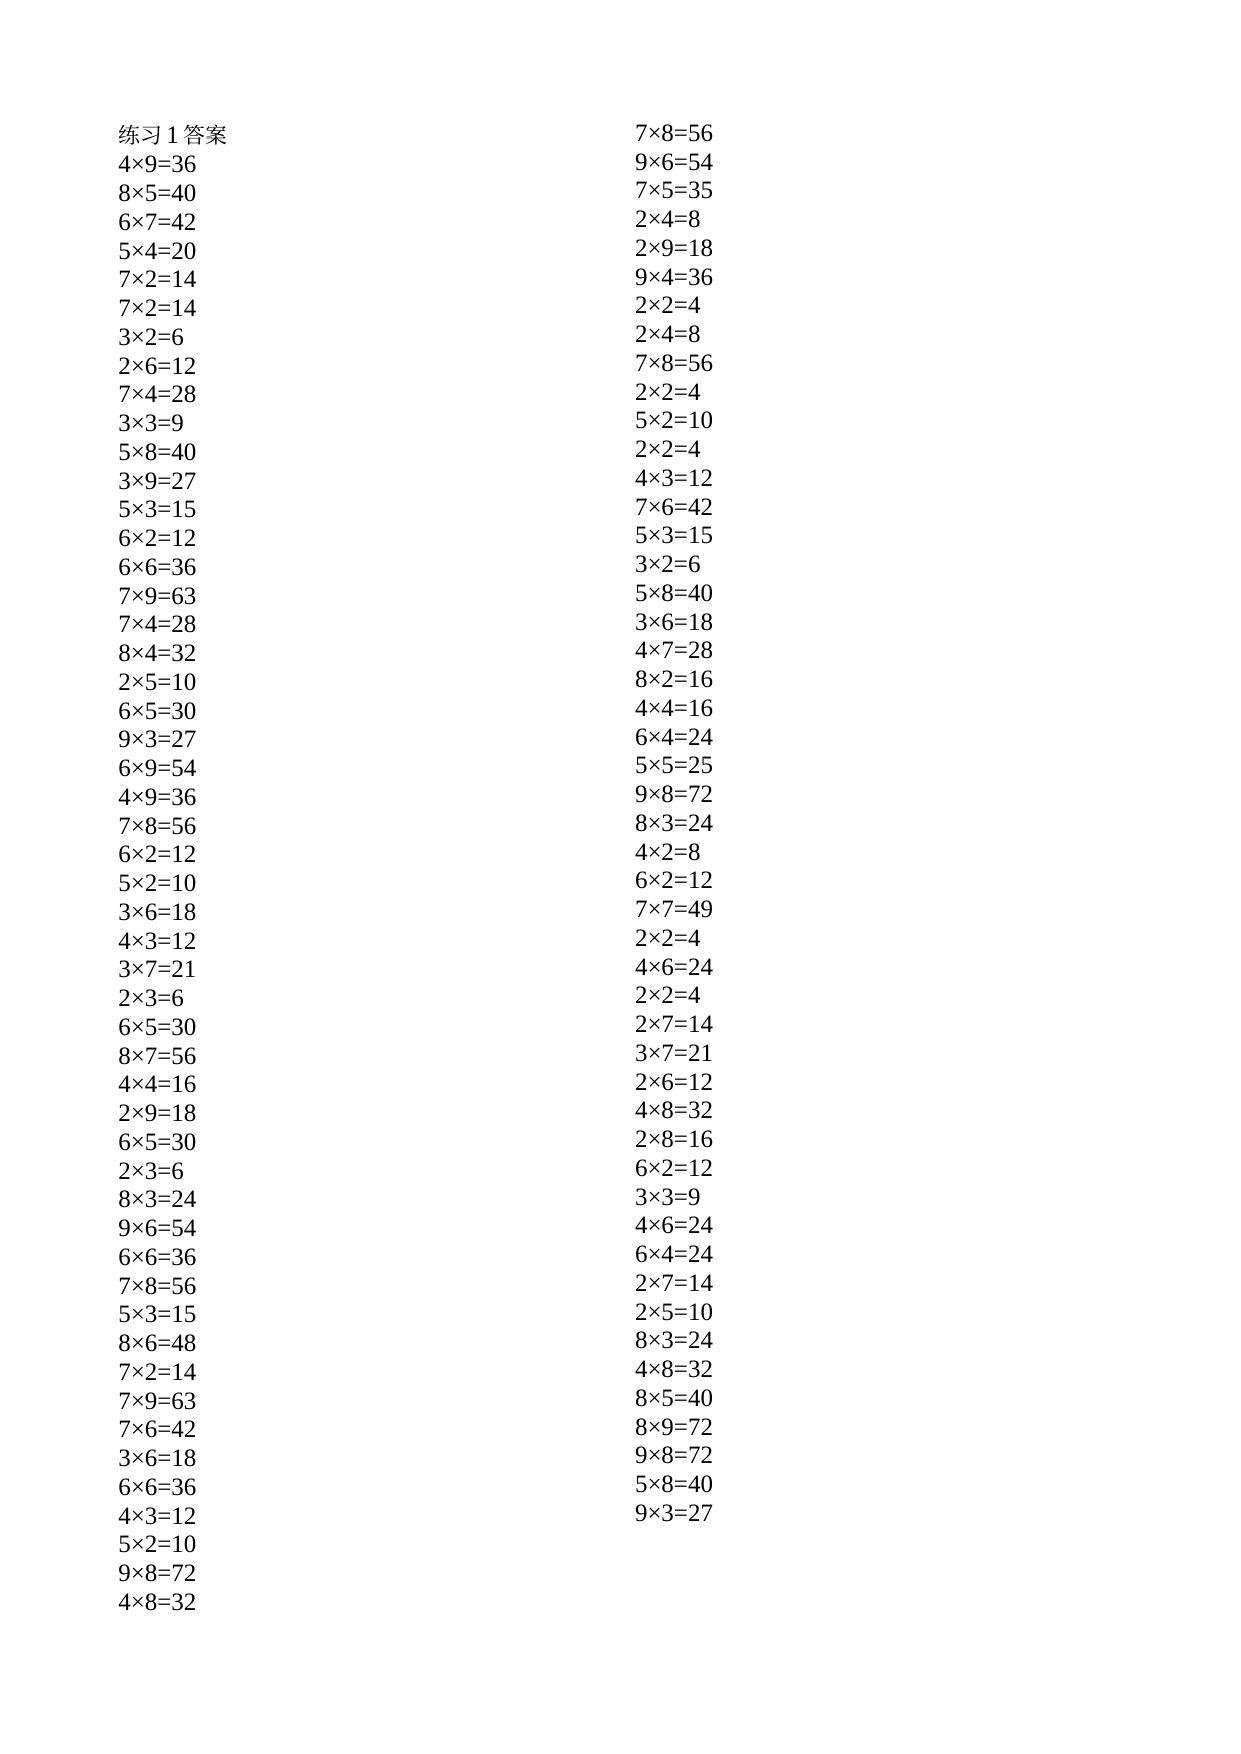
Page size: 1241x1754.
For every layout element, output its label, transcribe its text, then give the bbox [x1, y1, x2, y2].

text 4×8=32 [635, 1096, 1122, 1124]
text 8×3=24 [635, 808, 1122, 837]
text 7×8=56 [118, 811, 605, 839]
text 2×9=18 [635, 233, 1122, 262]
text 2×5=10 [118, 667, 605, 696]
text 7×6=42 [118, 1414, 605, 1443]
text 6×2=12 [635, 866, 1122, 894]
text 5×3=15 [118, 1299, 605, 1328]
text 3×6=18 [118, 897, 605, 926]
text 5×5=25 [635, 751, 1122, 779]
text 8×6=48 [118, 1328, 605, 1357]
text 9×3=27 [635, 1498, 1122, 1527]
text 4×4=16 [118, 1069, 605, 1098]
text 8×5=40 [635, 1383, 1122, 1412]
text 9×3=27 [118, 724, 605, 753]
text 7×4=28 [118, 609, 605, 638]
text 3×6=18 [118, 1443, 605, 1472]
text 7×2=14 [118, 264, 605, 293]
text 5×3=15 [118, 494, 605, 523]
text 8×9=72 [635, 1412, 1122, 1441]
text 6×2=12 [118, 839, 605, 868]
text 5×8=40 [635, 1469, 1122, 1498]
text 9×4=36 [635, 262, 1122, 291]
text 2×6=12 [118, 351, 605, 379]
text 6×5=30 [118, 1012, 605, 1041]
text 8×2=16 [635, 664, 1122, 693]
text 5×2=10 [118, 868, 605, 897]
text 练习1答案 [118, 118, 605, 149]
text 2×3=6 [118, 1156, 605, 1184]
text 4×6=24 [635, 952, 1122, 981]
text 2×6=12 [635, 1067, 1122, 1096]
text 6×9=54 [118, 753, 605, 782]
text 2×2=4 [635, 291, 1122, 319]
text 4×3=12 [118, 1501, 605, 1529]
text 7×8=56 [635, 348, 1122, 377]
text 7×2=14 [118, 1357, 605, 1386]
text 3×7=21 [635, 1038, 1122, 1067]
text 4×8=32 [635, 1354, 1122, 1383]
text 7×2=14 [118, 293, 605, 322]
text 5×2=10 [118, 1529, 605, 1558]
text 4×2=8 [635, 837, 1122, 866]
text 2×2=4 [635, 981, 1122, 1009]
text 2×4=8 [635, 204, 1122, 233]
text 9×8=72 [635, 779, 1122, 808]
text 8×4=32 [118, 638, 605, 667]
text 4×6=24 [635, 1211, 1122, 1239]
text 4×9=36 [118, 782, 605, 811]
text 4×4=16 [635, 693, 1122, 722]
text 6×7=42 [118, 207, 605, 236]
text 4×3=12 [118, 926, 605, 954]
text 5×8=40 [635, 578, 1122, 607]
text 6×6=36 [118, 1472, 605, 1501]
text 7×6=42 [635, 492, 1122, 521]
text 7×4=28 [118, 379, 605, 408]
text 7×8=56 [635, 118, 1122, 147]
text 3×9=27 [118, 466, 605, 494]
text 8×3=24 [118, 1184, 605, 1213]
text 7×7=49 [635, 894, 1122, 923]
text 2×2=4 [635, 923, 1122, 952]
text 2×4=8 [635, 319, 1122, 348]
text 6×2=12 [635, 1153, 1122, 1182]
text 2×3=6 [118, 983, 605, 1012]
text 7×9=63 [118, 581, 605, 609]
text 3×2=6 [118, 322, 605, 351]
text 6×5=30 [118, 1127, 605, 1156]
text 6×4=24 [635, 1239, 1122, 1268]
text 3×7=21 [118, 954, 605, 983]
text 8×5=40 [118, 178, 605, 207]
text 6×4=24 [635, 722, 1122, 751]
text 9×8=72 [635, 1441, 1122, 1469]
text 2×5=10 [635, 1297, 1122, 1326]
text 8×7=56 [118, 1041, 605, 1069]
text 6×5=30 [118, 696, 605, 724]
text 4×3=12 [635, 463, 1122, 492]
text 3×2=6 [635, 549, 1122, 578]
text 2×9=18 [118, 1098, 605, 1127]
text 9×8=72 [118, 1558, 605, 1587]
text 3×3=9 [118, 408, 605, 437]
text 3×6=18 [635, 607, 1122, 636]
text 2×7=14 [635, 1268, 1122, 1297]
text 7×8=56 [118, 1271, 605, 1299]
text 6×6=36 [118, 552, 605, 581]
text 2×7=14 [635, 1009, 1122, 1038]
text 3×3=9 [635, 1182, 1122, 1211]
text 2×2=4 [635, 434, 1122, 463]
text 5×4=20 [118, 236, 605, 264]
text 4×9=36 [118, 149, 605, 178]
text 4×8=32 [118, 1587, 605, 1616]
text 5×8=40 [118, 437, 605, 466]
text 5×2=10 [635, 406, 1122, 434]
text 7×5=35 [635, 176, 1122, 204]
text 9×6=54 [118, 1213, 605, 1242]
text 2×2=4 [635, 377, 1122, 406]
text 6×6=36 [118, 1242, 605, 1271]
text 5×3=15 [635, 521, 1122, 549]
text 7×9=63 [118, 1386, 605, 1414]
text 9×6=54 [635, 147, 1122, 176]
text 6×2=12 [118, 523, 605, 552]
text 4×7=28 [635, 636, 1122, 664]
text 8×3=24 [635, 1326, 1122, 1354]
text 2×8=16 [635, 1124, 1122, 1153]
